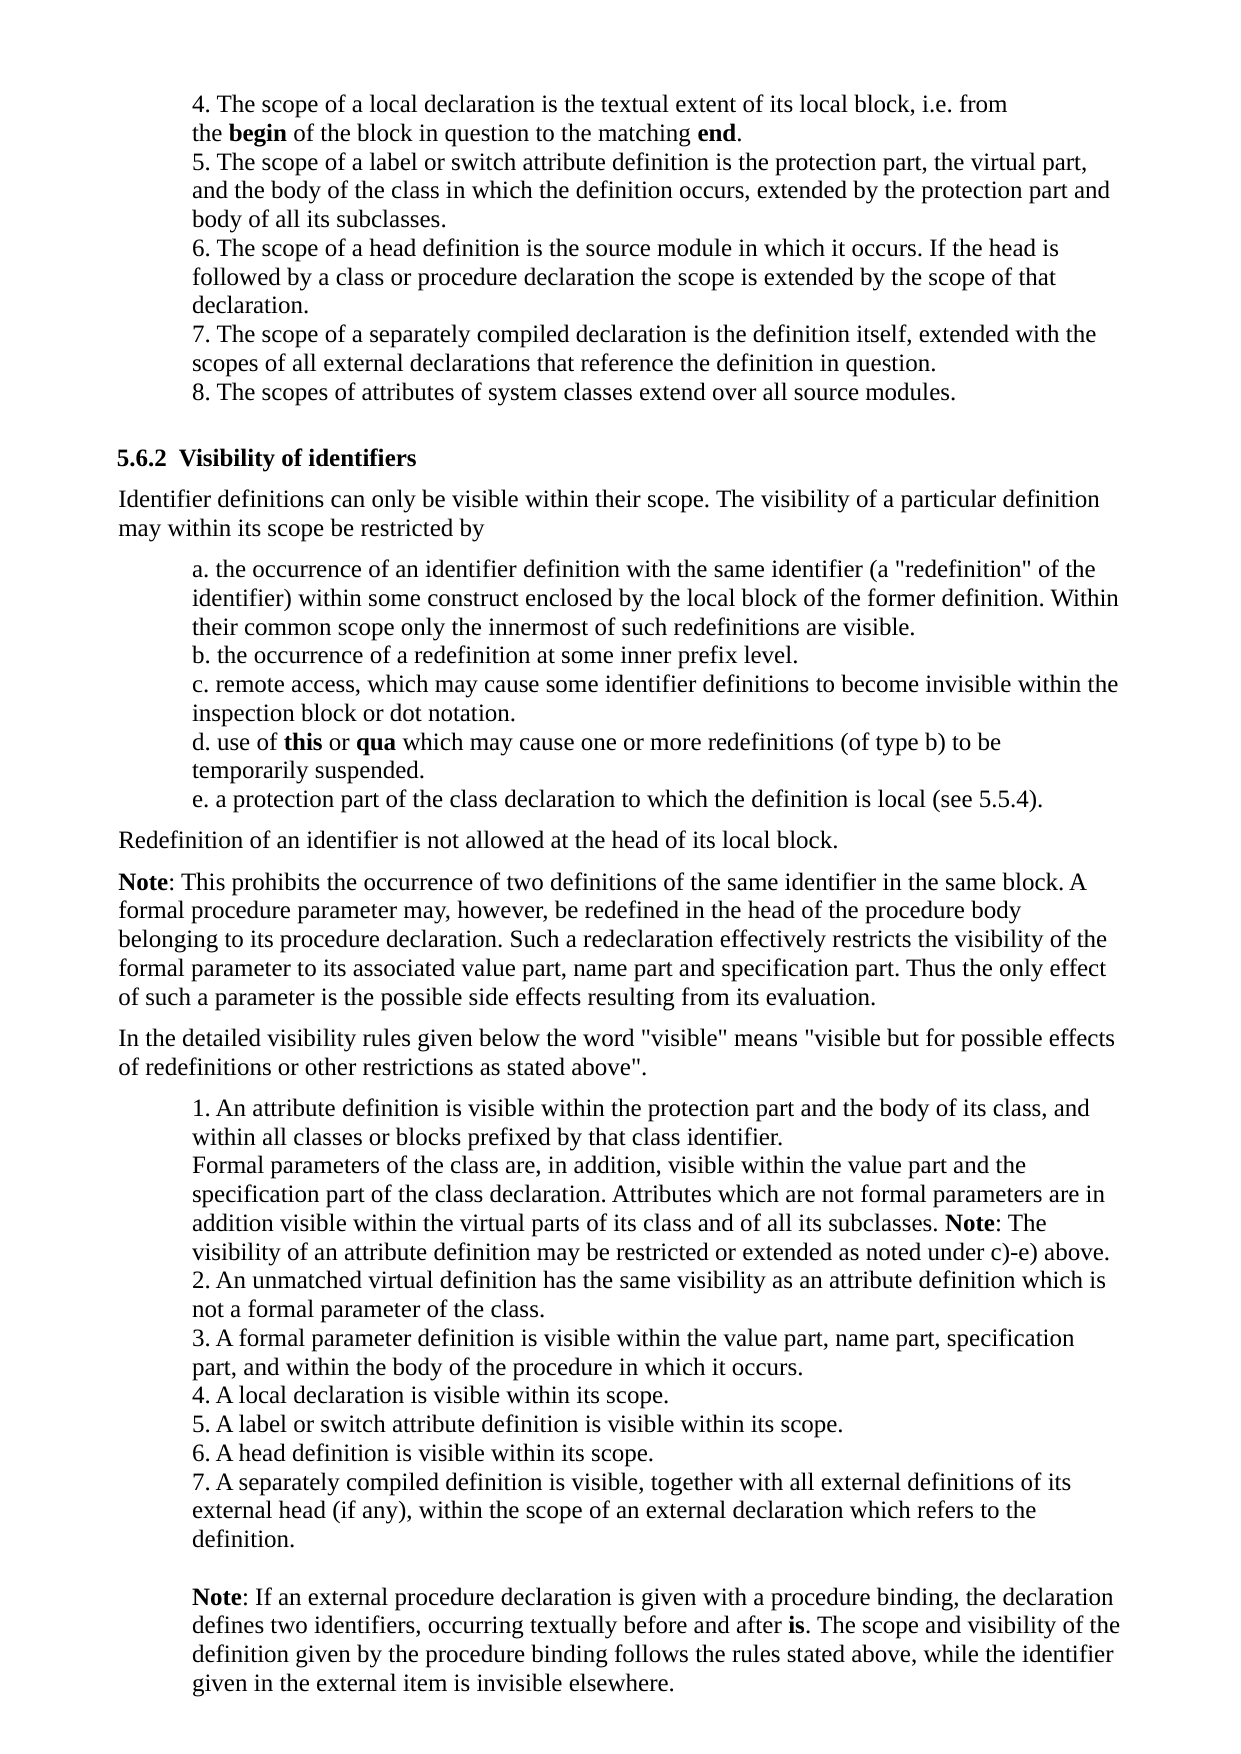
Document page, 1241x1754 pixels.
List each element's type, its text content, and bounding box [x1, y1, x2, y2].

text Identifier definitions can only be visible within their scope. The visibility of a particular definition may within its scope be restricted by [118, 484, 1122, 542]
list A head definition is visible within its scope. [118, 1438, 1122, 1467]
list use of this or qua which may cause one or more redefinitions (of type b) to be temporarily suspended. [118, 727, 1122, 784]
text In the detailed visibility rules given below the word "visible" means "visible but for possible effects of redefinitions or other restrictions as stated above". [118, 1023, 1122, 1080]
subtitle 5.6.2 Visibility of identifiers [117, 443, 1122, 472]
list A label or switch attribute definition is visible within its scope. [118, 1409, 1122, 1438]
list The scopes of attributes of system classes extend over all source modules. [118, 377, 1122, 405]
list The scope of a head definition is the source module in which it occurs. If the head is followed by a class or procedure declaration the scope is extended by the scope of that declaration. [118, 233, 1122, 319]
list An unmatched virtual definition has the same visibility as an attribute definition which is not a formal parameter of the class. [118, 1265, 1122, 1323]
list An attribute definition is visible within the protection part and the body of its class, and within all classes or blocks prefixed by that class identifier. Formal parameters of the class are, in addition, visible within the value part and the specification part of the class declaration. Attributes which are not formal parameters are in addition visible within the virtual parts of its class and of all its subclasses. Note: The visibility of an attribute definition may be restricted or extended as noted under c)-e) above. [118, 1093, 1122, 1265]
list remote access, which may cause some identifier definitions to become invisible within the inspection block or dot notation. [118, 669, 1122, 727]
list The scope of a separately compiled declaration is the definition itself, extended with the scopes of all external declarations that reference the definition in question. [118, 319, 1122, 377]
list the occurrence of an identifier definition with the same identifier (a "redefinition" of the identifier) within some construct enclosed by the local block of the former definition. Within their common scope only the innermost of such redefinitions are visible. [118, 554, 1122, 640]
text Note: This prohibits the occurrence of two definitions of the same identifier in the same block. A formal procedure parameter may, however, be redefined in the head of the procedure body belonging to its procedure declaration. Such a redeclaration effectively restricts the visibility of the formal parameter to its associated value part, name part and specification part. Thus the only effect of such a parameter is the possible side effects resulting from its evaluation. [118, 867, 1122, 1010]
list the occurrence of a redefinition at some inner prefix level. [118, 640, 1122, 669]
list The scope of a local declaration is the textual extent of its local block, i.e. from the begin of the block in question to the matching end. [118, 89, 1122, 147]
text Redefinition of an identifier is not allowed at the head of its local block. [118, 825, 1122, 854]
list A separately compiled definition is visible, together with all external definitions of its external head (if any), within the scope of an external declaration which refers to the definition. Note: If an external procedure declaration is given with a procedure binding, the declaration defines two identifiers, occurring textually before and after is. The scope and visibility of the definition given by the procedure binding follows the rules stated above, while the identifier given in the external item is invisible elsewhere. [118, 1467, 1122, 1697]
list a protection part of the class declaration to which the definition is local (see 5.5.4). [118, 784, 1122, 813]
list A local declaration is visible within its scope. [118, 1380, 1122, 1409]
list A formal parameter definition is visible within the value part, name part, specification part, and within the body of the procedure in which it occurs. [118, 1323, 1122, 1380]
list The scope of a label or switch attribute definition is the protection part, the virtual part, and the body of the class in which the definition occurs, extended by the protection part and body of all its subclasses. [118, 147, 1122, 233]
